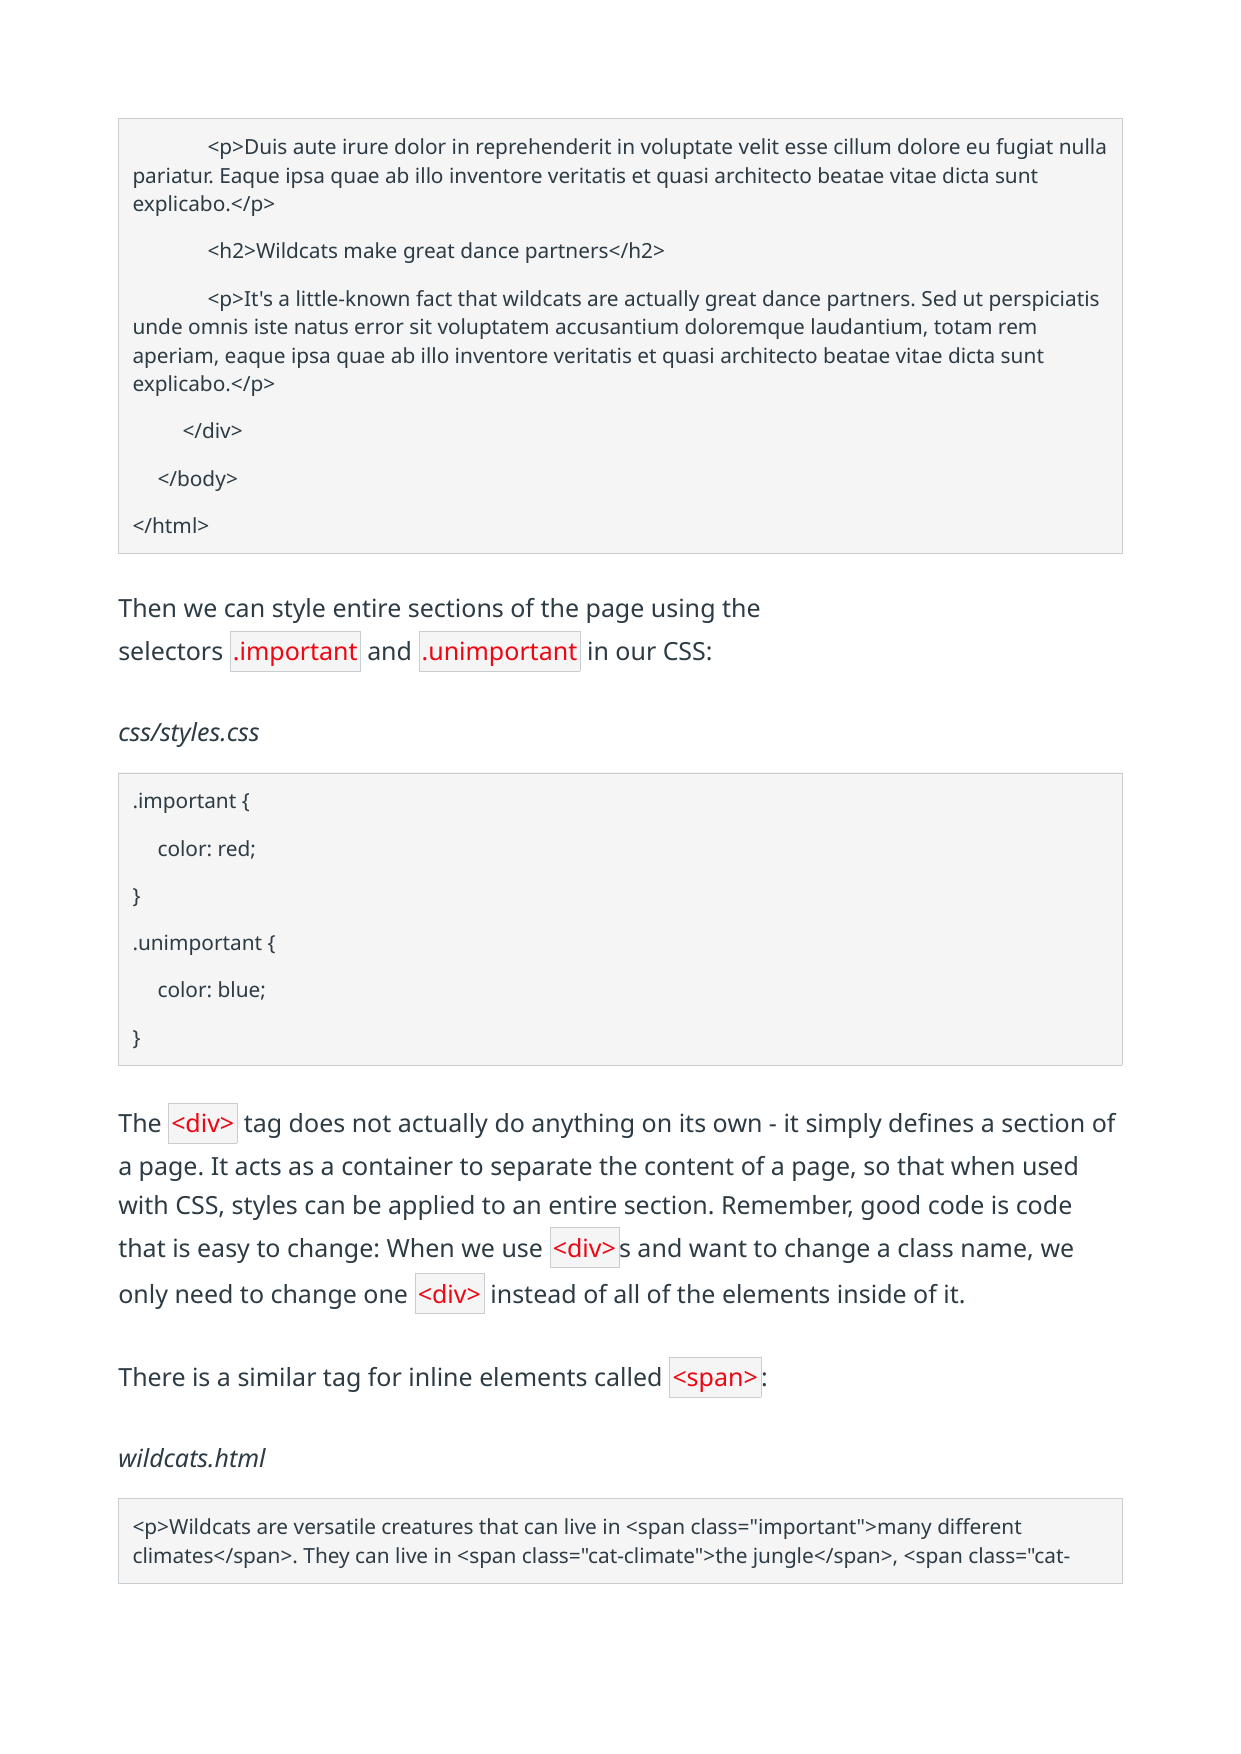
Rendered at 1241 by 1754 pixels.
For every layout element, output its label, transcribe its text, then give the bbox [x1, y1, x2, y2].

text <span> [670, 1358, 761, 1397]
text css/styles.css [118, 714, 1122, 749]
text .important { [119, 774, 1122, 815]
text </div> [119, 402, 1122, 445]
text : [762, 1357, 1122, 1397]
text There is a similar tag for inline elements called [118, 1357, 669, 1397]
text <p>It's a little-known fact that wildcats are actually great dance partners. Sed ut perspiciatis unde omnis iste natus error sit voluptatem accusantium doloremque laudantium, totam rem aperiam, eaque ipsa quae ab illo inventore veritatis et quasi architecto beatae vitae dicta sunt explicabo.</p> [119, 269, 1122, 398]
text color: red; [119, 820, 1122, 862]
text <h2>Wildcats make great dance partners</h2> [119, 222, 1122, 265]
text </body> [119, 449, 1122, 492]
text color: blue; [119, 961, 1122, 1004]
text <p>Duis aute irure dolor in reprehenderit in voluptate velit esse cillum dolore eu fugiat nulla pariatur. Eaque ipsa quae ab illo inventore veritatis et quasi architecto beatae vitae dicta sunt explicabo.</p> [119, 119, 1122, 218]
text <p>Wildcats are versatile creatures that can live in <span class="important">many different climates</span>. They can live in <span class="cat-climate">the jungle</span>, <span class="cat- [119, 1499, 1122, 1583]
text wildcats.html [118, 1440, 1122, 1474]
text .unimportant { [119, 914, 1122, 957]
text } [119, 1009, 1122, 1065]
text } [119, 867, 1122, 909]
text Then we can style entire sections of the page using the selectors .important and .unimportant in our CSS: [118, 591, 1122, 671]
text The <div> tag does not actually do anything on its own - it simply defines a section of a page. It acts as a container to separate the content of a page, so that when used with CSS, styles can be applied to an entire section. Remember, good code is code that is easy to change: When we use <div>s and want to change a class name, we only need to change one <div> instead of all of the elements inside of it. [118, 1103, 1122, 1313]
text </html> [119, 497, 1122, 553]
